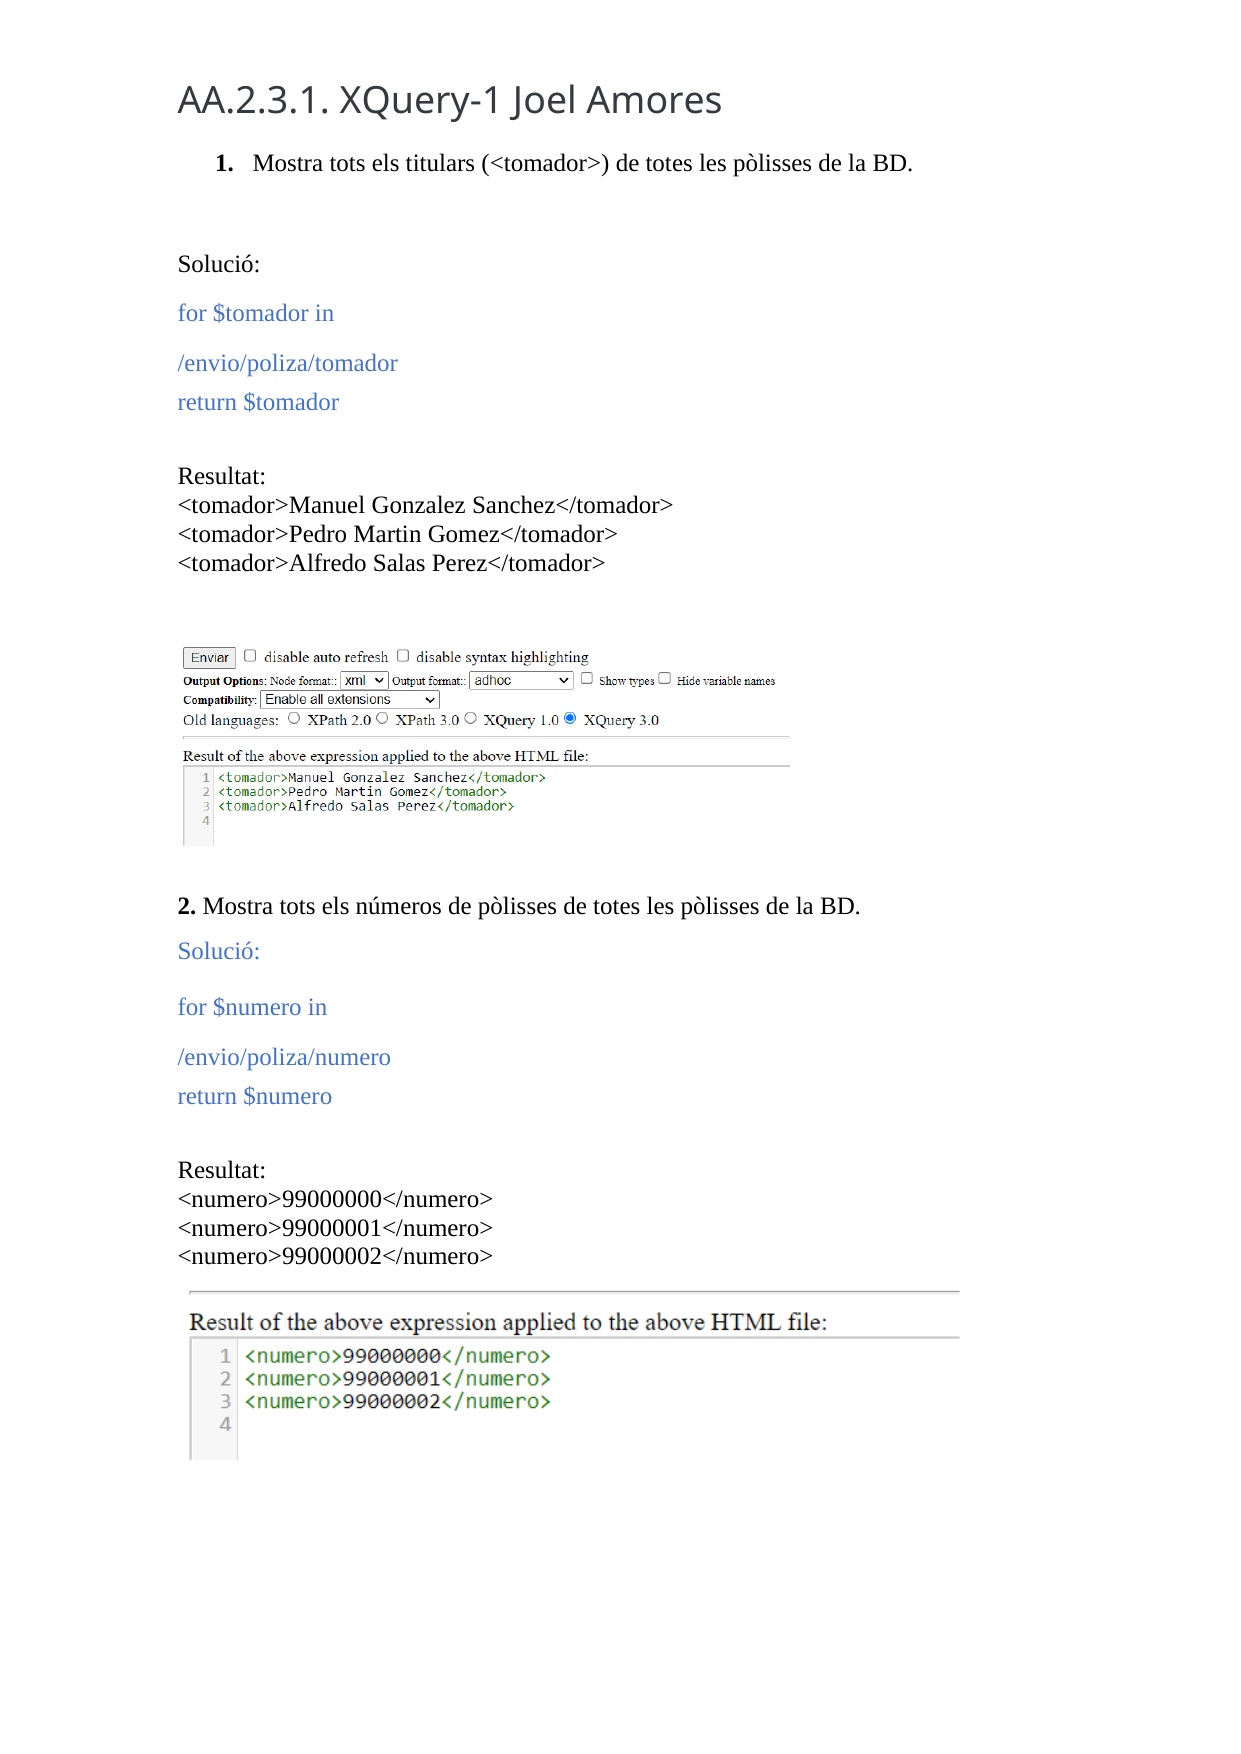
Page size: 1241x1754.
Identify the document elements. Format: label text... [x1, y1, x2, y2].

text Resultat: <tomador>Manuel Gonzalez Sanchez</tomador> <tomador>Pedro Martin Gomez</tomador> <tomador>Alfredo Salas Perez</tomador> [177, 433, 1063, 576]
text /envio/poliza/numero [177, 1042, 1063, 1071]
text 2. Mostra tots els números de pòlisses de totes les pòlisses de la BD. [177, 862, 1063, 920]
text Resultat: <numero>99000000</numero> <numero>99000001</numero> <numero>99000002</numero> [177, 1126, 1063, 1270]
text for $tomador in [177, 298, 1063, 327]
text return $tomador [177, 387, 1063, 416]
text return $numero [177, 1081, 1063, 1110]
text /envio/poliza/tomador [177, 348, 1063, 377]
text Solució: [177, 936, 1063, 965]
list Mostra tots els titulars (<tomador>) de totes les pòlisses de la BD. [215, 148, 1063, 176]
text Solució: [177, 249, 1063, 278]
text for $numero in [177, 992, 1063, 1021]
